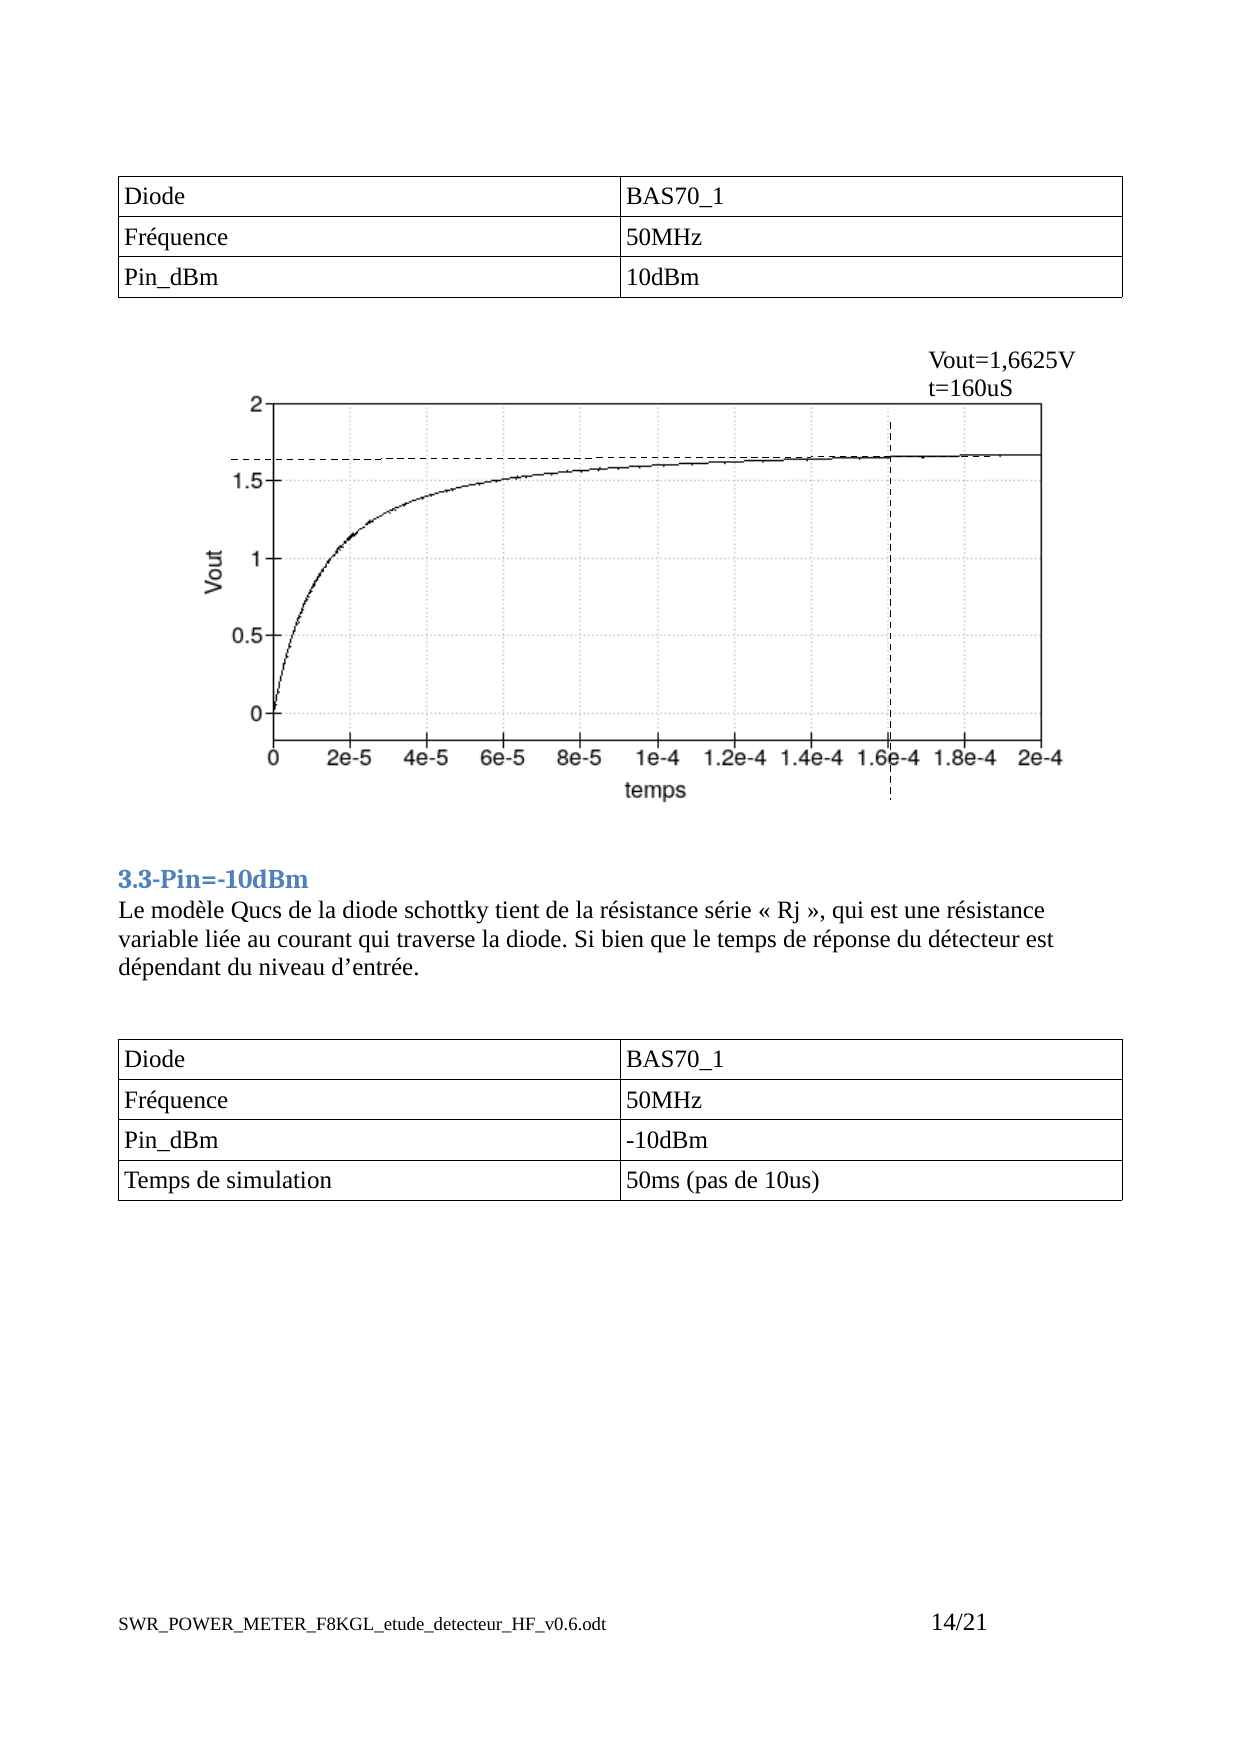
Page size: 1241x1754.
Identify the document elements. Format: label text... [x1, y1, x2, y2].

subtitle 3.3-Pin=-10dBm [118, 864, 1122, 895]
text Le modèle Qucs de la diode schottky tient de la résistance série « Rj », qui est une résistance variable liée au courant qui traverse la diode. Si bien que le temps de réponse du détecteur est dépendant du niveau d’entrée. [118, 895, 1122, 981]
picture [168, 382, 1072, 852]
table_cell Fréquence [119, 1080, 620, 1119]
table_cell Pin_dBm [119, 1120, 620, 1159]
table_header BAS70_1 [621, 177, 1122, 216]
table_cell 50MHz [621, 1080, 1122, 1119]
table_header BAS70_1 [621, 1040, 1122, 1079]
table_cell 50MHz [621, 217, 1122, 256]
table_cell Temps de simulation [119, 1161, 620, 1200]
table_cell -10dBm [621, 1120, 1122, 1159]
table_cell 10dBm [621, 257, 1122, 297]
table_cell Pin_dBm [119, 257, 620, 297]
table_cell Fréquence [119, 217, 620, 256]
table_header Diode [119, 177, 620, 216]
table_header Diode [119, 1040, 620, 1079]
table_cell 50ms (pas de 10us) [621, 1161, 1122, 1200]
